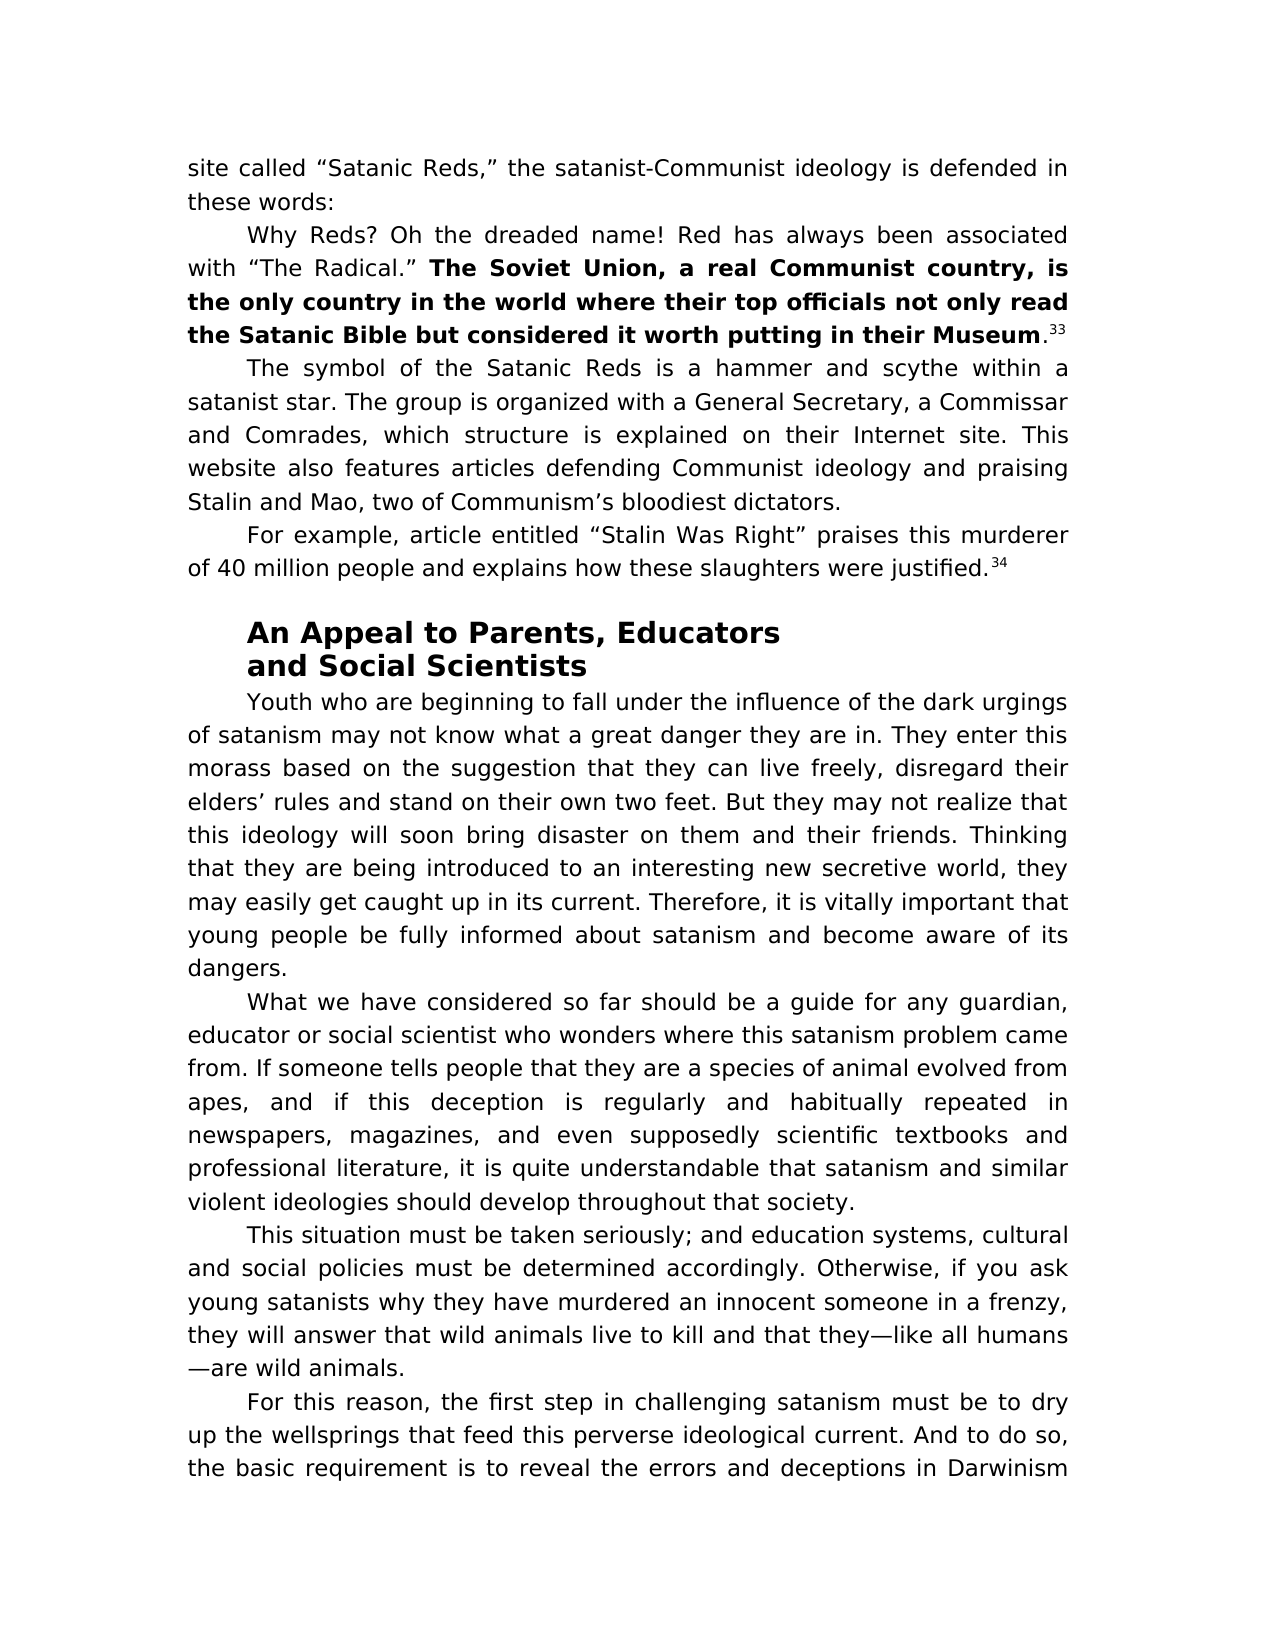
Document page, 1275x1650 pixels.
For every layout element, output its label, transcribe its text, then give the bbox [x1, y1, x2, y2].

text Youth who are beginning to fall under the influence of the dark urgings of satanism may not know what a great danger they are in. They enter this morass based on the suggestion that they can live freely, disregard their elders’ rules and stand on their own two feet. But they may not realize that this ideology will soon bring disaster on them and their friends. Thinking that they are being introduced to an interesting new secretive world, they may easily get caught up in its current. Therefore, it is vitally important that young people be fully informed about satanism and become aware of its dangers. [187, 683, 1070, 983]
text This situation must be taken seriously; and education systems, cultural and social policies must be determined accordingly. Otherwise, if you ask young satanists why they have murdered an innocent someone in a frenzy, they will answer that wild animals live to kill and that they—like all humans—are wild animals. [187, 1217, 1070, 1383]
text The symbol of the Satanic Reds is a hammer and scythe within a satanist star. The group is organized with a General Secretary, a Commissar and Comrades, which structure is explained on their Internet site. This website also features articles defending Communist ideology and praising Stalin and Mao, two of Communism’s bloodiest dictators. [187, 350, 1070, 517]
text For this reason, the first step in challenging satanism must be to dry up the wellsprings that feed this perverse ideological current. And to do so, the basic requirement is to reveal the errors and deceptions in Darwinism [187, 1383, 1070, 1483]
text For example, article entitled “Stalin Was Right” praises this murderer of 40 million people and explains how these slaughters were justified.34 [187, 517, 1070, 583]
text What we have considered so far should be a guide for any guardian, educator or social scientist who wonders where this satanism problem came from. If someone tells people that they are a species of animal evolved from apes, and if this deception is regularly and habitually repeated in newspapers, magazines, and even supposedly scientific textbooks and professional literature, it is quite understandable that satanism and similar violent ideologies should develop throughout that society. [187, 983, 1070, 1217]
text An Appeal to Parents, Educators [187, 617, 1070, 650]
text site called “Satanic Reds,” the satanist-Communist ideology is defended in these words: [187, 150, 1070, 217]
text Why Reds? Oh the dreaded name! Red has always been associated with “The Radical.” The Soviet Union, a real Communist country, is the only country in the world where their top officials not only read the Satanic Bible but considered it worth putting in their Museum.33 [187, 217, 1070, 350]
text and Social Scientists [187, 650, 1070, 683]
